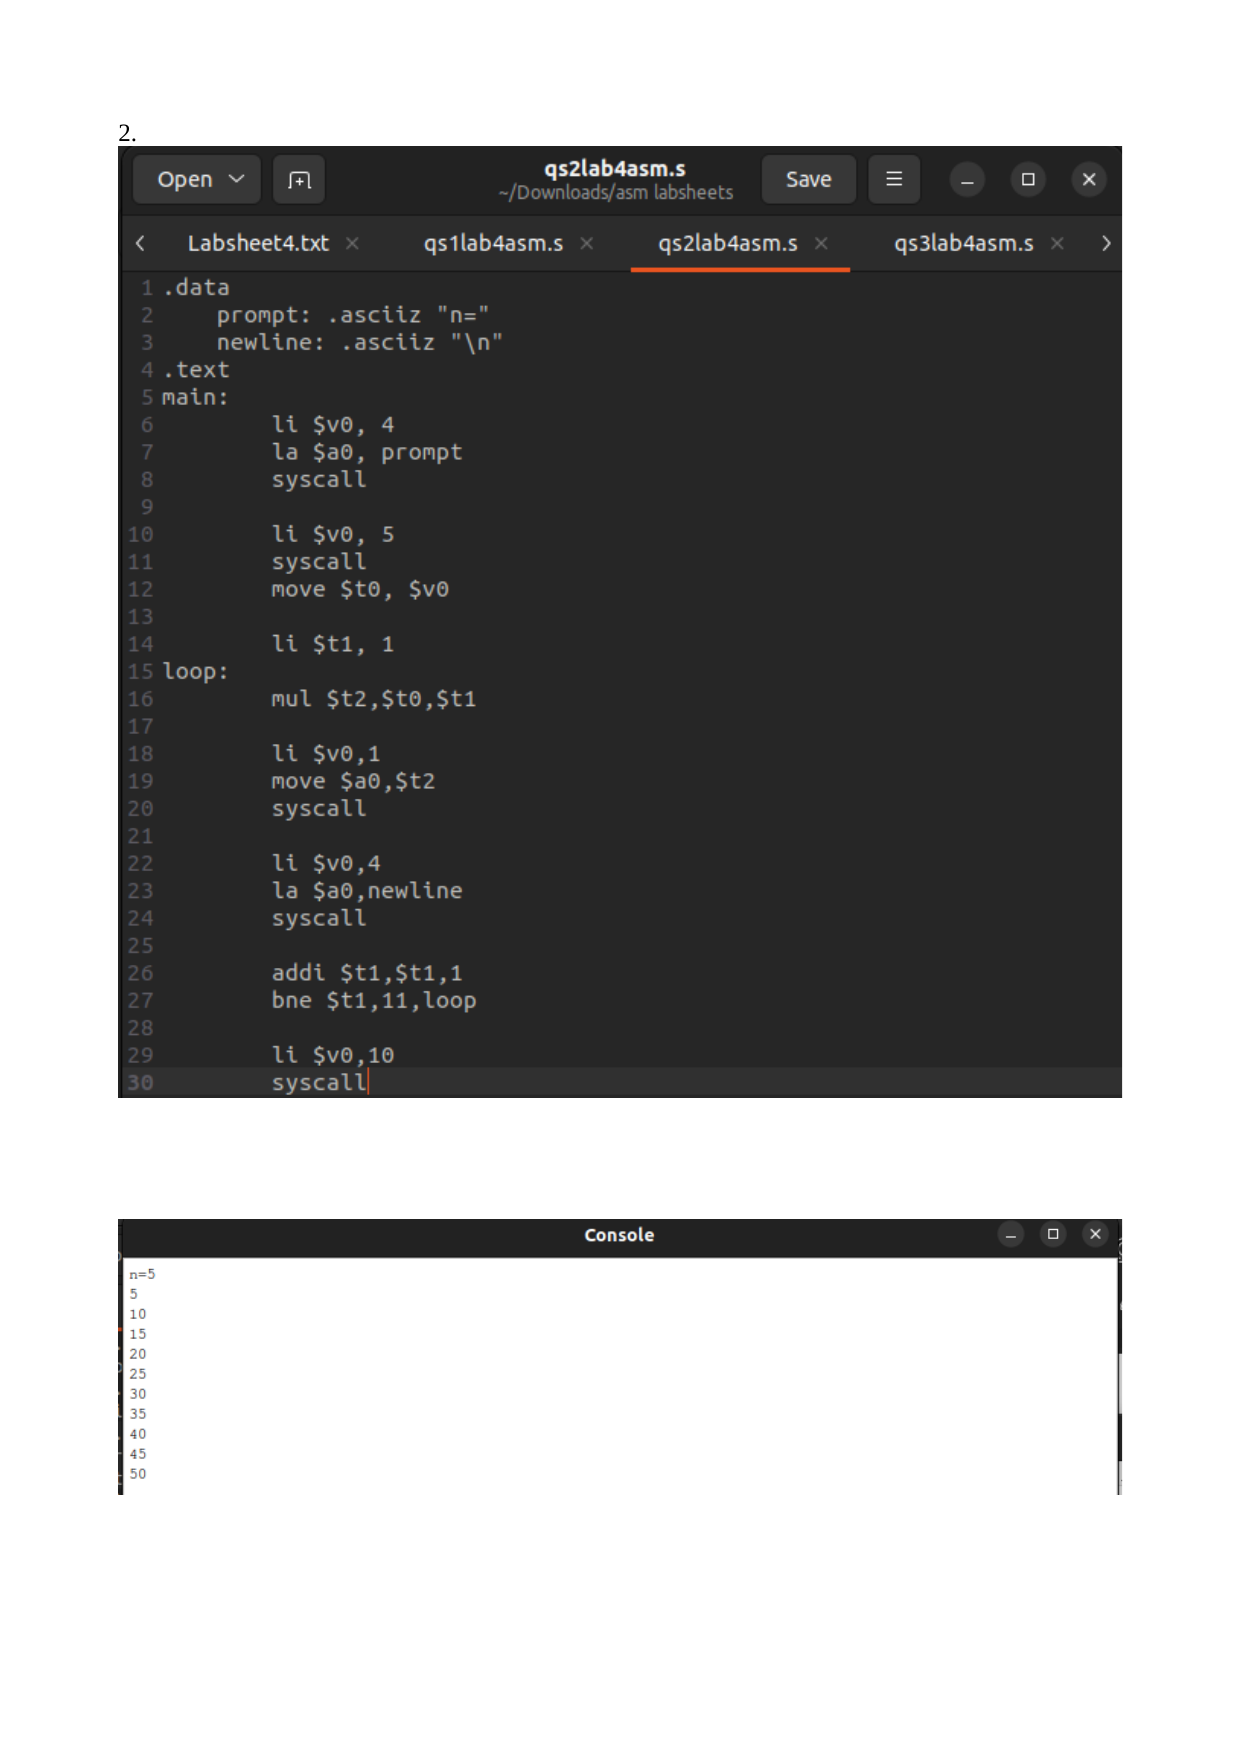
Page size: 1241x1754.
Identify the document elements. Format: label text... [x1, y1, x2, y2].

picture [118, 146, 1123, 1098]
text 2. [118, 118, 1122, 146]
picture [118, 1219, 1123, 1495]
